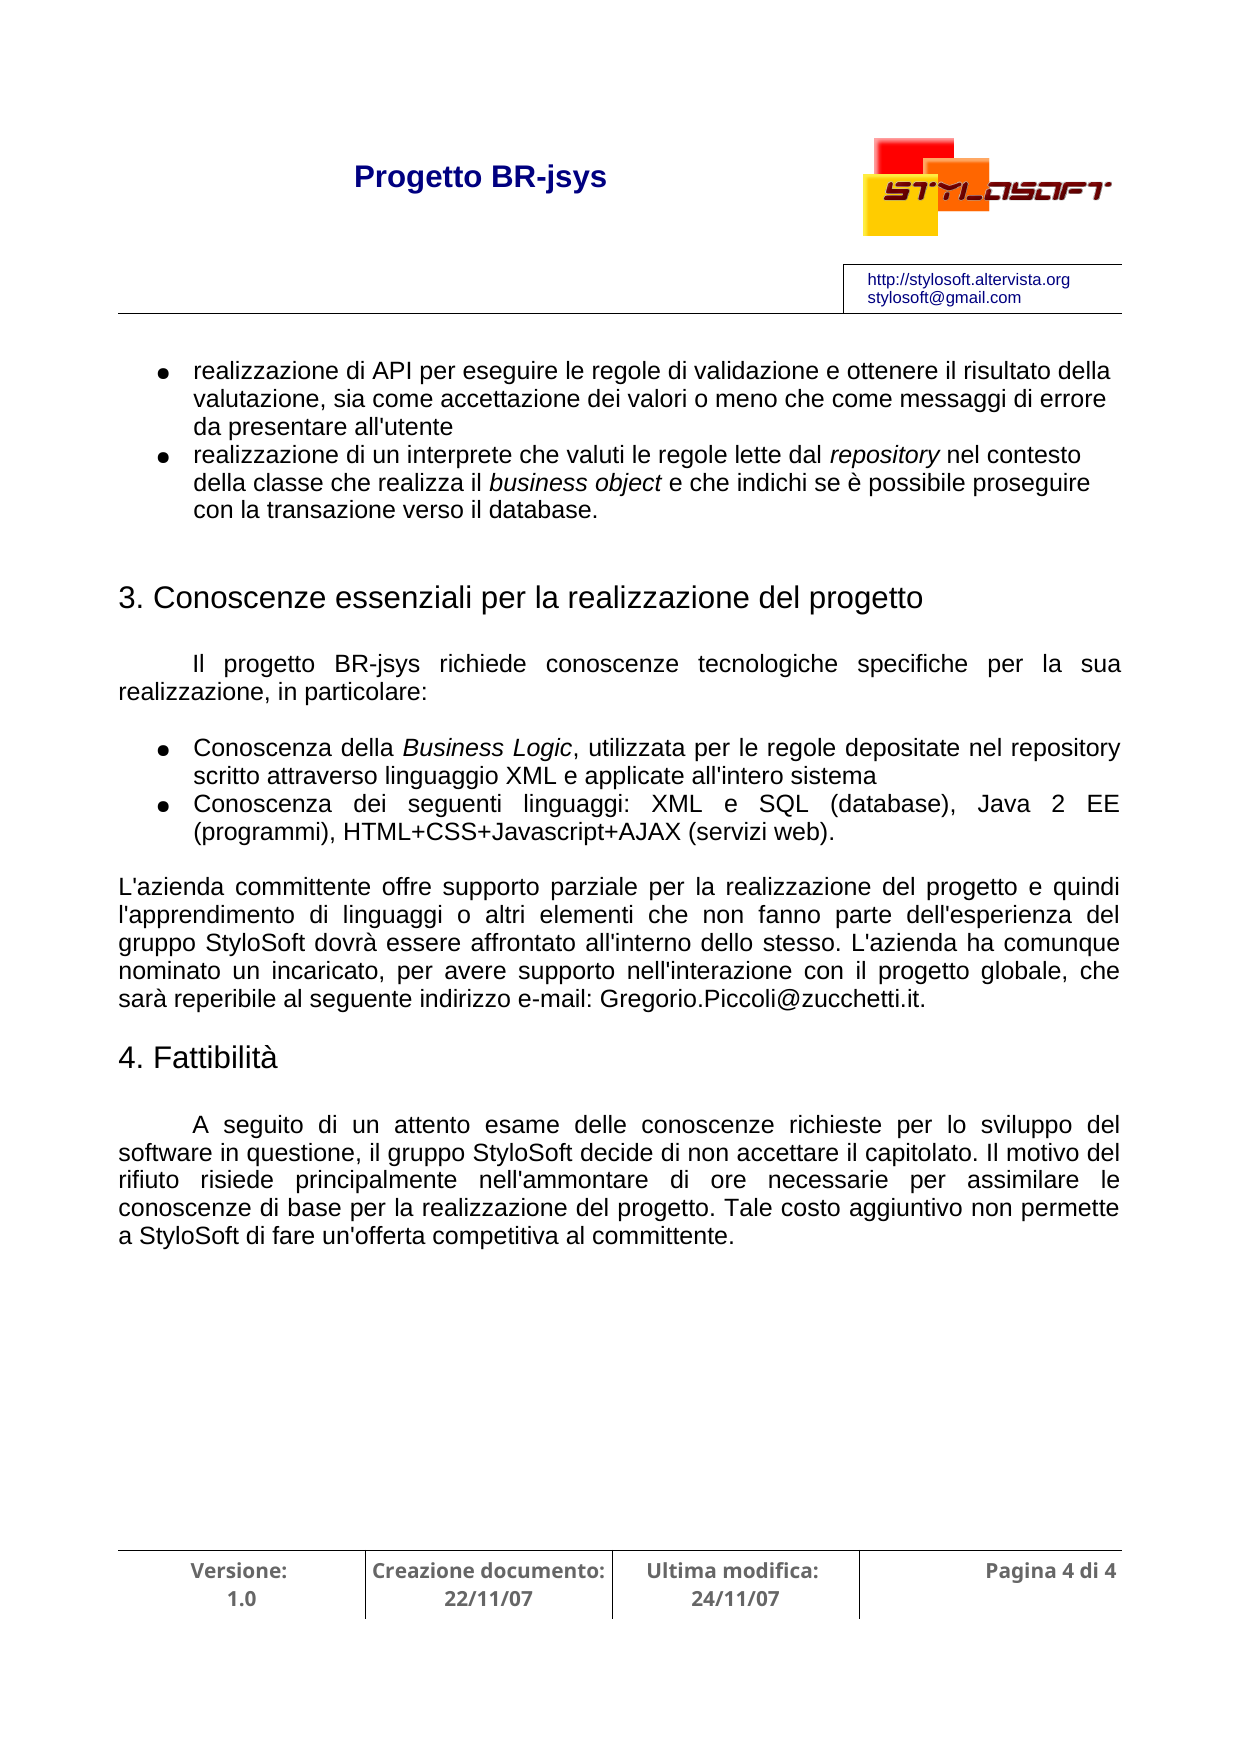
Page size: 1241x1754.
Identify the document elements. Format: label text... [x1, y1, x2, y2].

list Conoscenza della Business Logic, utilizzata per le regole depositate nel repository scritto attraverso linguaggio XML e applicate all'intero sistema [156, 733, 1122, 789]
text 3. Conoscenze essenziali per la realizzazione del progetto [118, 580, 1122, 615]
text 4. Fattibilità [118, 1041, 1122, 1076]
picture [848, 123, 1117, 247]
list realizzazione di API per eseguire le regole di validazione e ottenere il risultato della valutazione, sia come accettazione dei valori o meno che come messaggi di errore da presentare all'utente [156, 357, 1122, 440]
list Conoscenza dei seguenti linguaggi: XML e SQL (database), Java 2 EE (programmi), HTML+CSS+Javascript+AJAX (servizi web). [156, 789, 1122, 845]
text Il progetto BR-jsys richiede conoscenze tecnologiche specifiche per la sua realizzazione, in particolare: [118, 650, 1122, 706]
text A seguito di un attento esame delle conoscenze richieste per lo sviluppo del software in questione, il gruppo StyloSoft decide di non accettare il capitolato. Il motivo del rifiuto risiede principalmente nell'ammontare di ore necessarie per assimilare le conoscenze di base per la realizzazione del progetto. Tale costo aggiuntivo non permette a StyloSoft di fare un'offerta competitiva al committente. [118, 1110, 1122, 1250]
text L'azienda committente offre supporto parziale per la realizzazione del progetto e quindi l'apprendimento di linguaggi o altri elementi che non fanno parte dell'esperienza del gruppo StyloSoft dovrà essere affrontato all'interno dello stesso. L'azienda ha comunque nominato un incaricato, per avere supporto nell'interazione con il progetto globale, che sarà reperibile al seguente indirizzo e-mail: Gregorio.Piccoli@zucchetti.it. [118, 873, 1122, 1013]
list realizzazione di un interprete che valuti le regole lette dal repository nel contesto della classe che realizza il business object e che indichi se è possibile proseguire con la transazione verso il database. [156, 440, 1122, 524]
